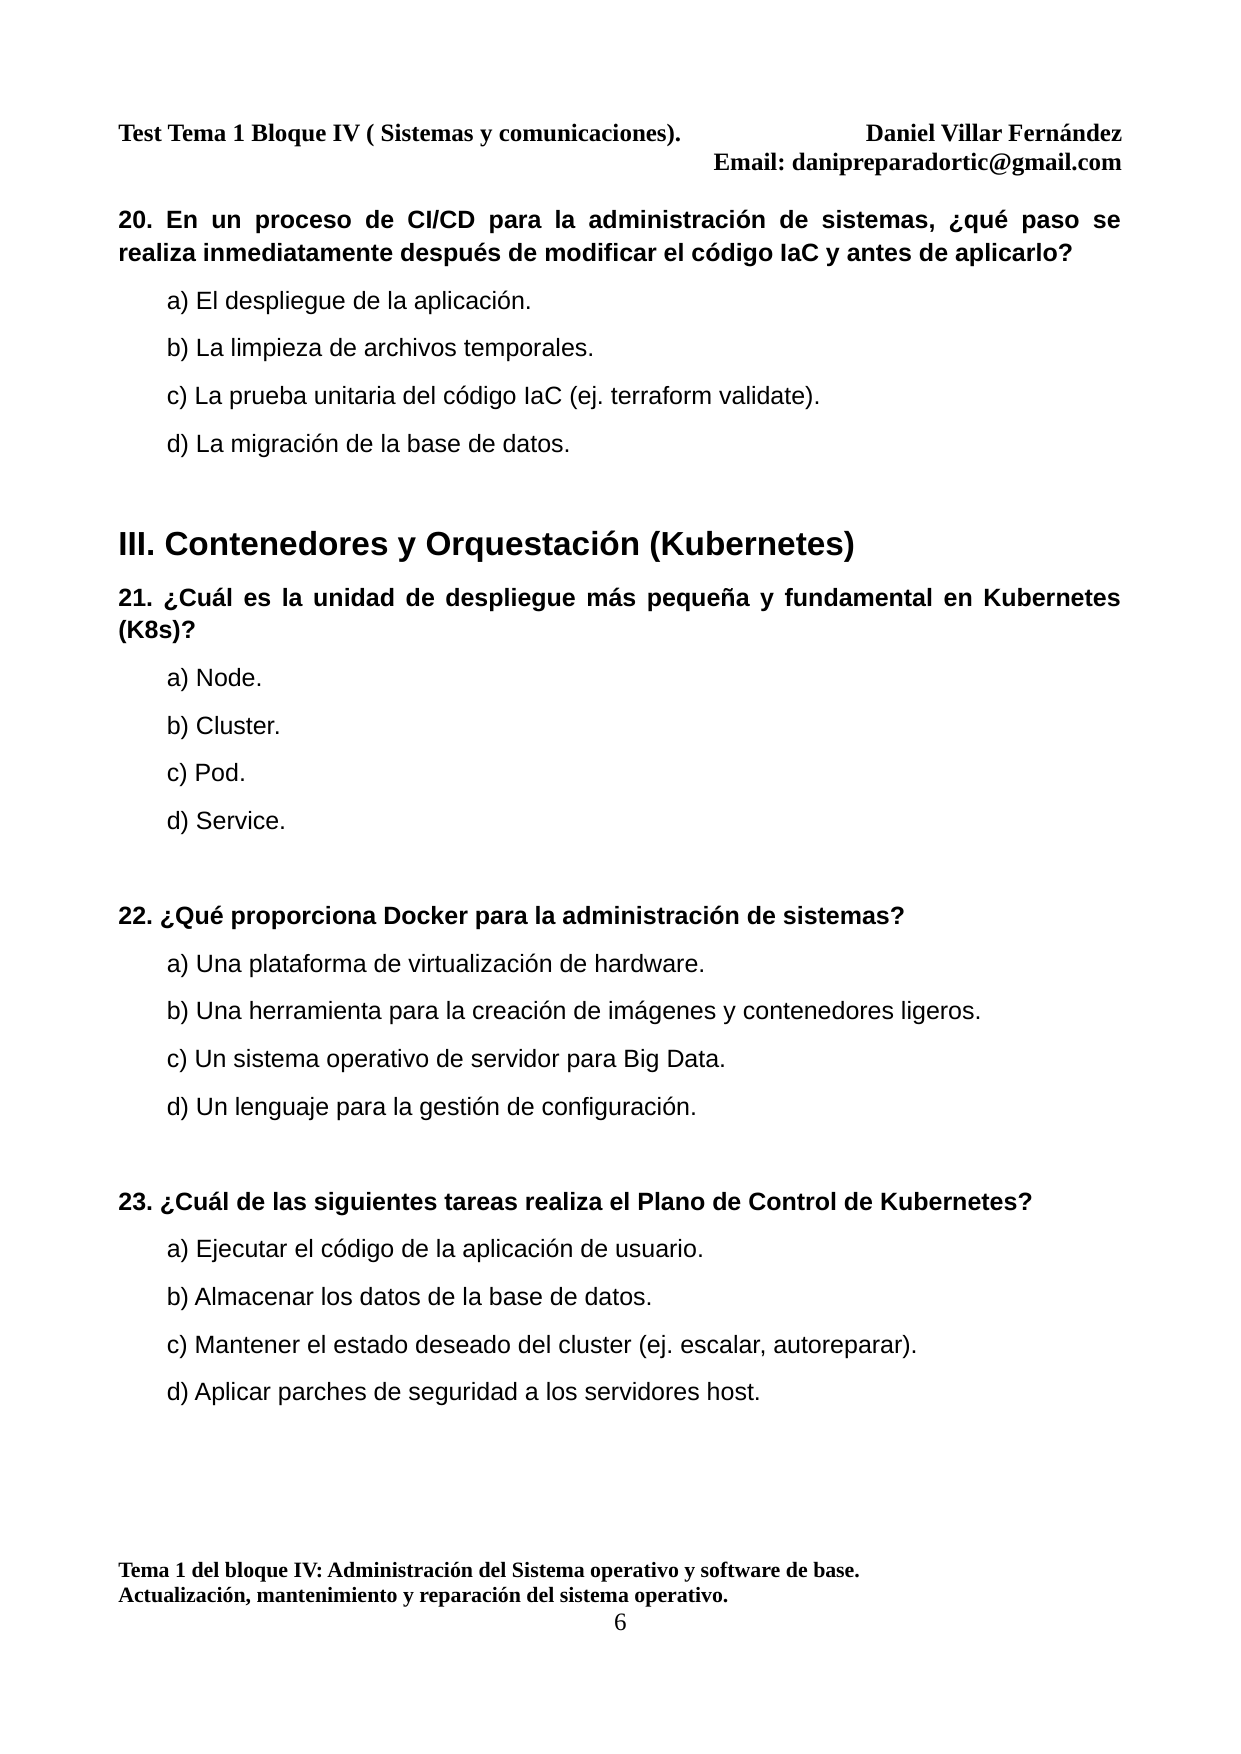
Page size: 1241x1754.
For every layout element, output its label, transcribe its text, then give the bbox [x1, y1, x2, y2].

text d) Un lenguaje para la gestión de configuración. [118, 1092, 1122, 1120]
text a) El despliegue de la aplicación. [118, 286, 1122, 314]
text a) Una plataforma de virtualización de hardware. [118, 949, 1122, 977]
text 20. En un proceso de CI/CD para la administración de sistemas, ¿qué paso se realiza inmediatamente después de modificar el código IaC y antes de aplicarlo? [118, 205, 1122, 267]
text b) Cluster. [118, 711, 1122, 739]
text b) Almacenar los datos de la base de datos. [118, 1282, 1122, 1311]
text III. Contenedores y Orquestación (Kubernetes) [118, 524, 1122, 562]
text c) Un sistema operativo de servidor para Big Data. [118, 1044, 1122, 1073]
text d) Aplicar parches de seguridad a los servidores host. [118, 1377, 1122, 1406]
text b) Una herramienta para la creación de imágenes y contenedores ligeros. [118, 996, 1122, 1025]
text 21. ¿Cuál es la unidad de despliegue más pequeña y fundamental en Kubernetes (K8s)? [118, 582, 1122, 644]
text d) La migración de la base de datos. [118, 428, 1122, 457]
text a) Ejecutar el código de la aplicación de usuario. [118, 1234, 1122, 1263]
text b) La limpieza de archivos temporales. [118, 333, 1122, 362]
text 23. ¿Cuál de las siguientes tareas realiza el Plano de Control de Kubernetes? [118, 1187, 1122, 1216]
text d) Service. [118, 806, 1122, 835]
text a) Node. [118, 663, 1122, 692]
text c) Pod. [118, 758, 1122, 787]
text c) La prueba unitaria del código IaC (ej. terraform validate). [118, 381, 1122, 410]
text 22. ¿Qué proporciona Docker para la administración de sistemas? [118, 901, 1122, 930]
text c) Mantener el estado deseado del cluster (ej. escalar, autoreparar). [118, 1329, 1122, 1358]
